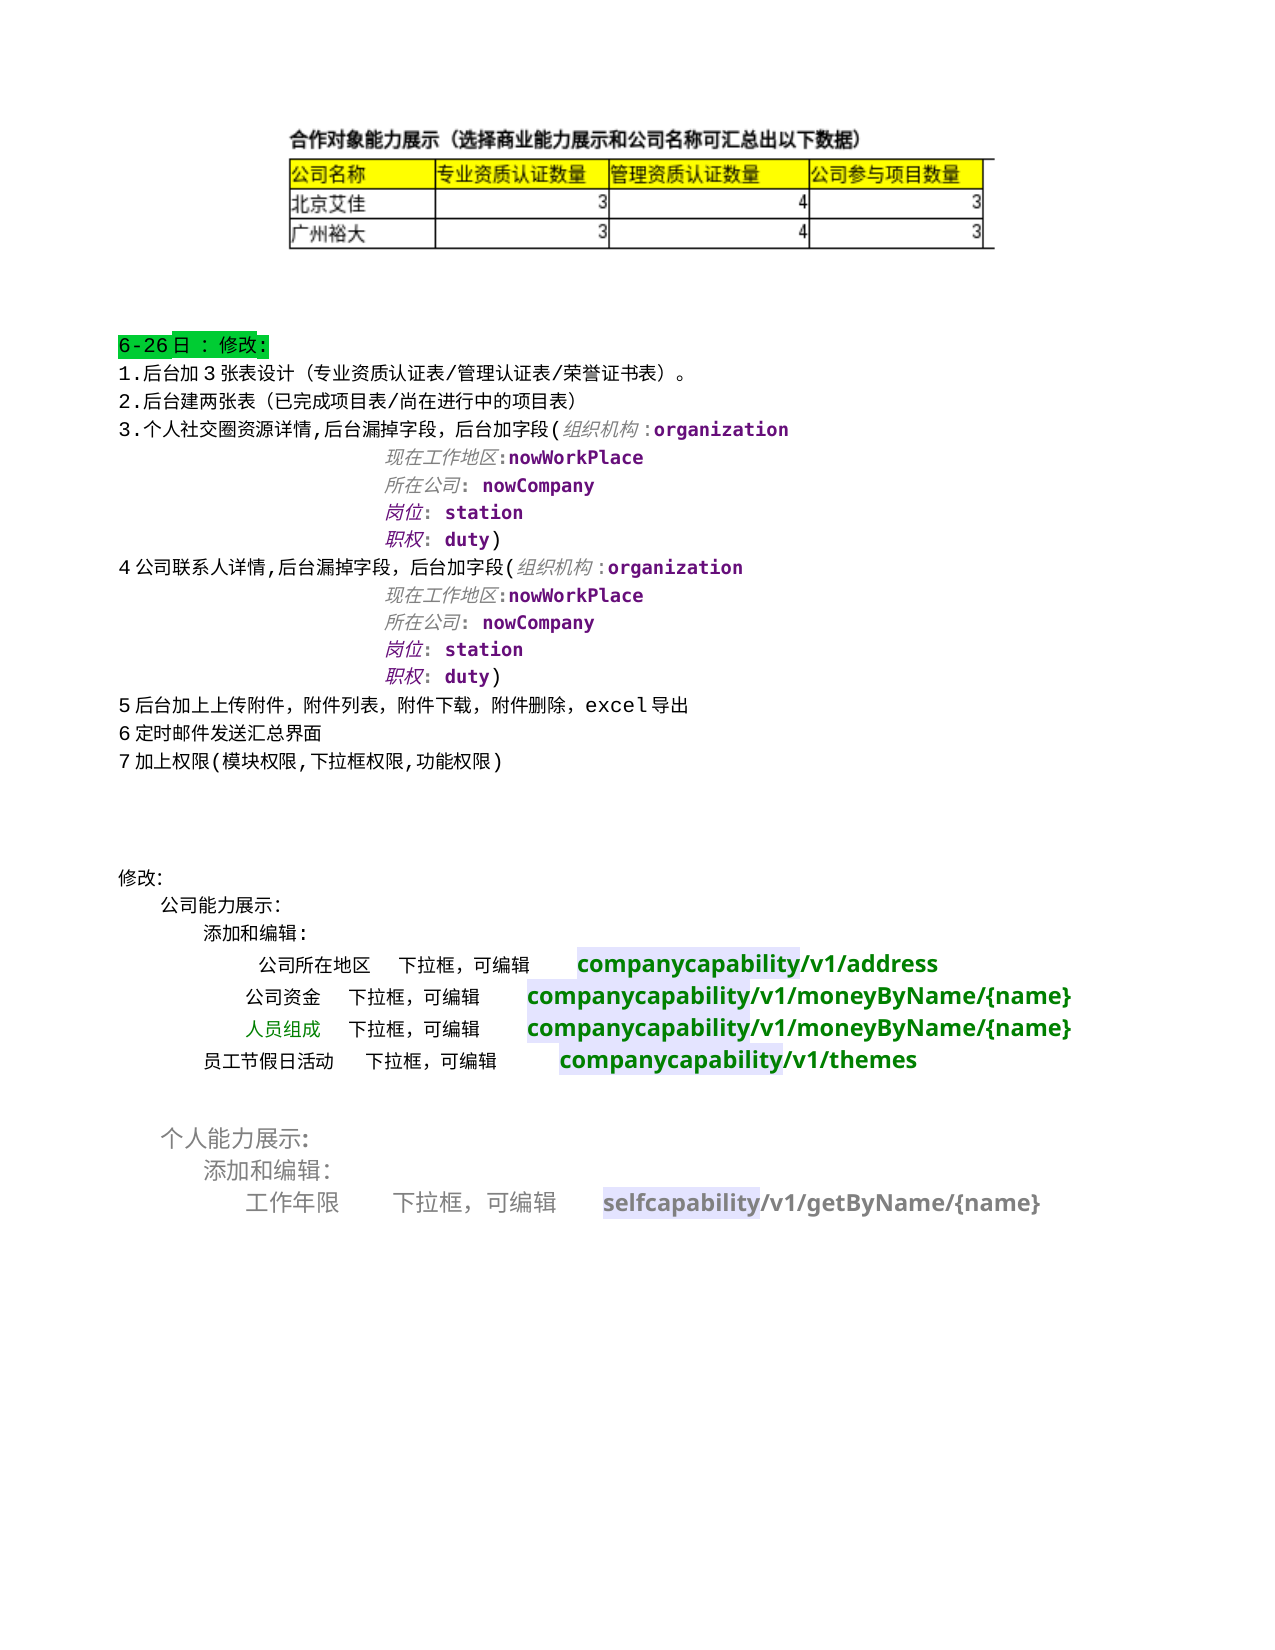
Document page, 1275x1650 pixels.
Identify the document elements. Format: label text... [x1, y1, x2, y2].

text 5后台加上上传附件，附件列表，附件下载，附件删除，excel导出 [118, 690, 1157, 718]
text 工作年限 下拉框，可编辑 selfcapability/v1/getByName/{name} [118, 1187, 1157, 1219]
text 修改： [118, 863, 1157, 891]
text 职权: duty) [118, 524, 1157, 553]
text 7加上权限(模块权限,下拉框权限,功能权限) [118, 746, 1157, 774]
text 1.后台加3张表设计（专业资质认证表/管理认证表/荣誉证书表）。 [118, 359, 1157, 387]
text 公司所在地区 下拉框，可编辑 companycapability/v1/address [118, 947, 1157, 979]
text 职权: duty) [118, 662, 1157, 690]
text 4公司联系人详情,后台漏掉字段，后台加字段(组织机构 :organization [118, 553, 1157, 581]
text 岗位: station [118, 497, 1157, 524]
text 现在工作地区:nowWorkPlace [118, 581, 1157, 608]
text 2.后台建两张表（已完成项目表/尚在进行中的项目表） [118, 387, 1157, 415]
text 现在工作地区:nowWorkPlace [118, 443, 1157, 470]
text 公司资金 下拉框，可编辑 companycapability/v1/moneyByName/{name} [118, 979, 1157, 1011]
text 员工节假日活动 下拉框，可编辑 companycapability/v1/themes [118, 1043, 1157, 1075]
text 6定时邮件发送汇总界面 [118, 718, 1157, 746]
text 公司能力展示： [118, 891, 1157, 919]
text 所在公司: nowCompany [118, 470, 1157, 497]
text 添加和编辑： [118, 1154, 1157, 1187]
text 6-26日 ：修改: [118, 331, 1157, 359]
text 所在公司: nowCompany [118, 608, 1157, 635]
text 添加和编辑: [118, 919, 1157, 947]
picture [280, 118, 995, 265]
text 人员组成 下拉框，可编辑 companycapability/v1/moneyByName/{name} [118, 1011, 1157, 1043]
text 3.个人社交圈资源详情,后台漏掉字段，后台加字段(组织机构 :organization [118, 415, 1157, 443]
text 岗位: station [118, 635, 1157, 662]
text 个人能力展示: [118, 1122, 1157, 1154]
